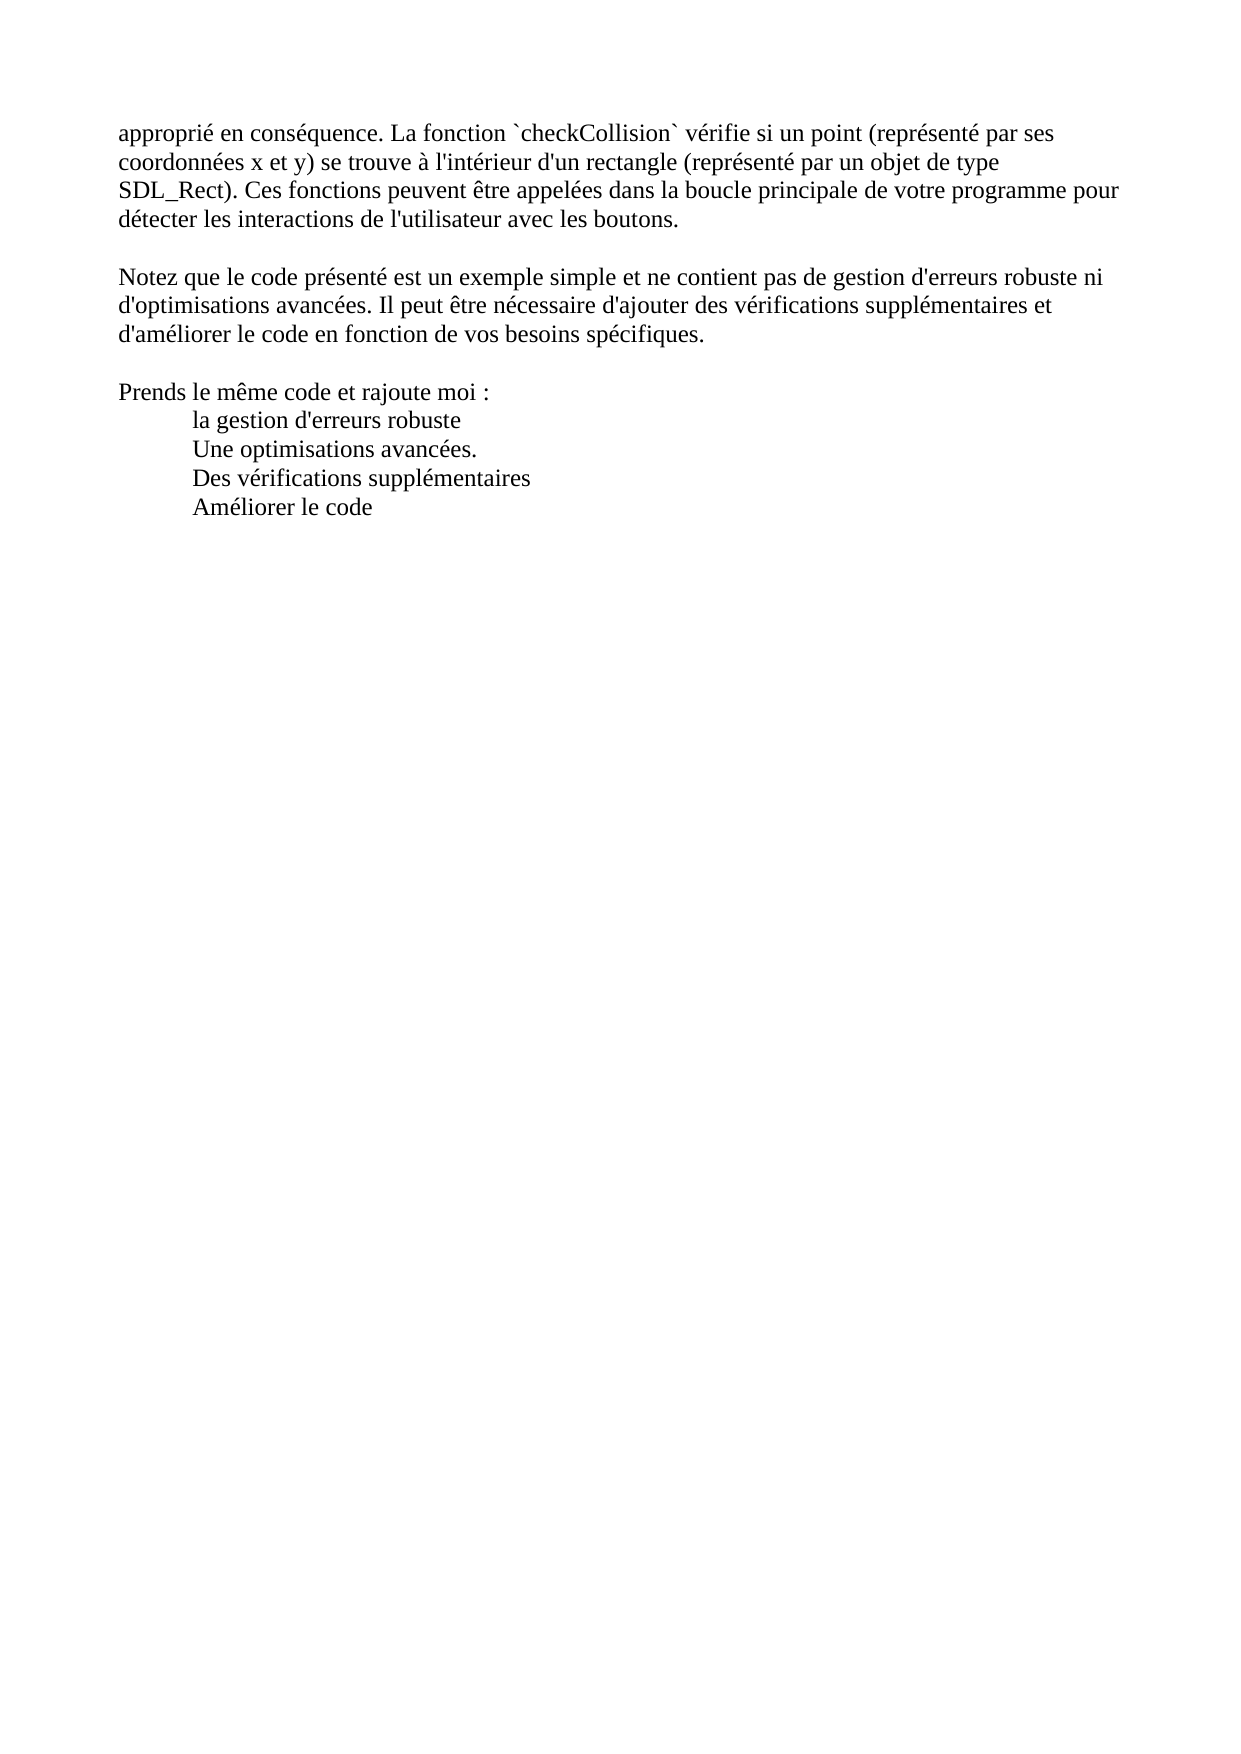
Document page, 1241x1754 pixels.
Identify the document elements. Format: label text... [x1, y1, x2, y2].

text Des vérifications supplémentaires [118, 463, 1122, 492]
text Une optimisations avancées. [118, 434, 1122, 463]
text Prends le même code et rajoute moi : [118, 377, 1122, 406]
text approprié en conséquence. La fonction `checkCollision` vérifie si un point (représenté par ses coordonnées x et y) se trouve à l'intérieur d'un rectangle (représenté par un objet de type SDL_Rect). Ces fonctions peuvent être appelées dans la boucle principale de votre programme pour détecter les interactions de l'utilisateur avec les boutons. [118, 118, 1122, 233]
text Notez que le code présenté est un exemple simple et ne contient pas de gestion d'erreurs robuste ni d'optimisations avancées. Il peut être nécessaire d'ajouter des vérifications supplémentaires et d'améliorer le code en fonction de vos besoins spécifiques. [118, 262, 1122, 348]
text la gestion d'erreurs robuste [118, 406, 1122, 434]
text Améliorer le code [118, 492, 1122, 521]
